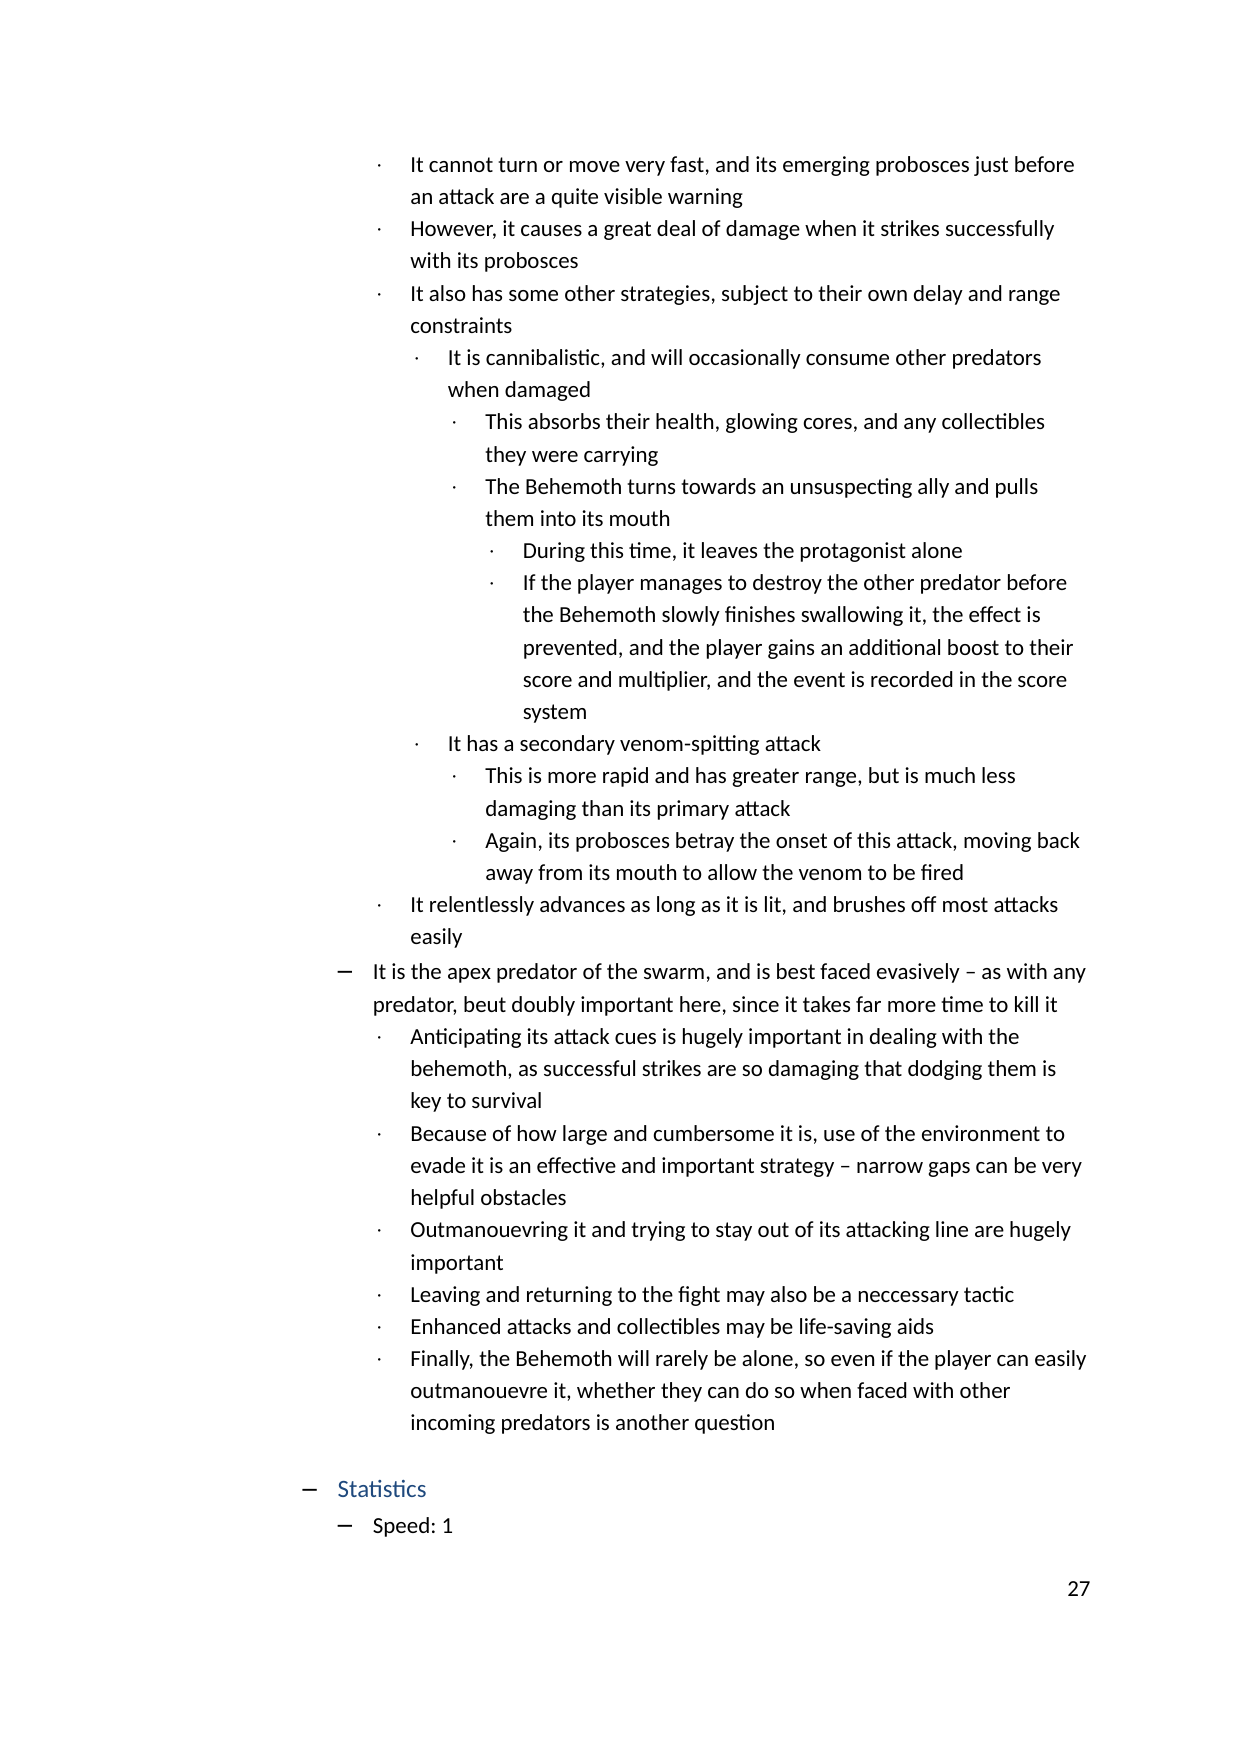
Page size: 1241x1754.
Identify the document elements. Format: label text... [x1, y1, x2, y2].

list It has a secondary venom-spitting attack [410, 729, 1090, 757]
list During this time, it leaves the protagonist alone [485, 536, 1090, 564]
list This is more rapid and has greater range, but is much less damaging than its primary attack [448, 762, 1090, 822]
list Enhanced attacks and collectibles may be life-saving aids [373, 1312, 1090, 1340]
list It is the apex predator of the swarm, and is best faced evasively – as with any predator, beut doubly important here, since it takes far more time to kill it [335, 955, 1090, 1018]
list The Behemoth turns towards an unsuspecting ally and pulls them into its mouth [448, 472, 1090, 532]
list Speed: 1 [335, 1509, 1090, 1540]
list It also has some other strategies, subject to their own delay and range constraints [373, 279, 1090, 339]
list It relentlessly advances as long as it is lit, and brushes off most attacks easily [373, 890, 1090, 951]
list This absorbs their health, glowing cores, and any collectibles they were carrying [448, 407, 1090, 468]
list Statistics [300, 1473, 1090, 1504]
list Anticipating its attack cues is hugely important in dealing with the behemoth, as successful strikes are so damaging that dodging them is key to survival [373, 1022, 1090, 1115]
list Because of how large and cumbersome it is, use of the environment to evade it is an effective and important strategy – narrow gaps can be very helpful obstacles [373, 1119, 1090, 1211]
list Finally, the Behemoth will rarely be alone, so even if the player can easily outmanouevre it, whether they can do so when faced with other incoming predators is another question [373, 1344, 1090, 1437]
list If the player manages to destroy the other predator before the Behemoth slowly finishes swallowing it, the effect is prevented, and the player gains an additional boost to their score and multiplier, and the event is recorded in the score system [485, 568, 1090, 725]
list Leaving and returning to the fight may also be a neccessary tactic [373, 1280, 1090, 1308]
list Again, its probosces betray the onset of this attack, moving back away from its mouth to allow the venom to be fired [448, 826, 1090, 886]
list It cannot turn or move very fast, and its emerging probosces just before an attack are a quite visible warning [373, 150, 1090, 210]
list It is cannibalistic, and will occasionally consume other predators when damaged [410, 343, 1090, 403]
list Outmanouevring it and trying to stay out of its attacking line are hugely important [373, 1215, 1090, 1276]
list However, it causes a great deal of damage when it strikes successfully with its probosces [373, 214, 1090, 274]
